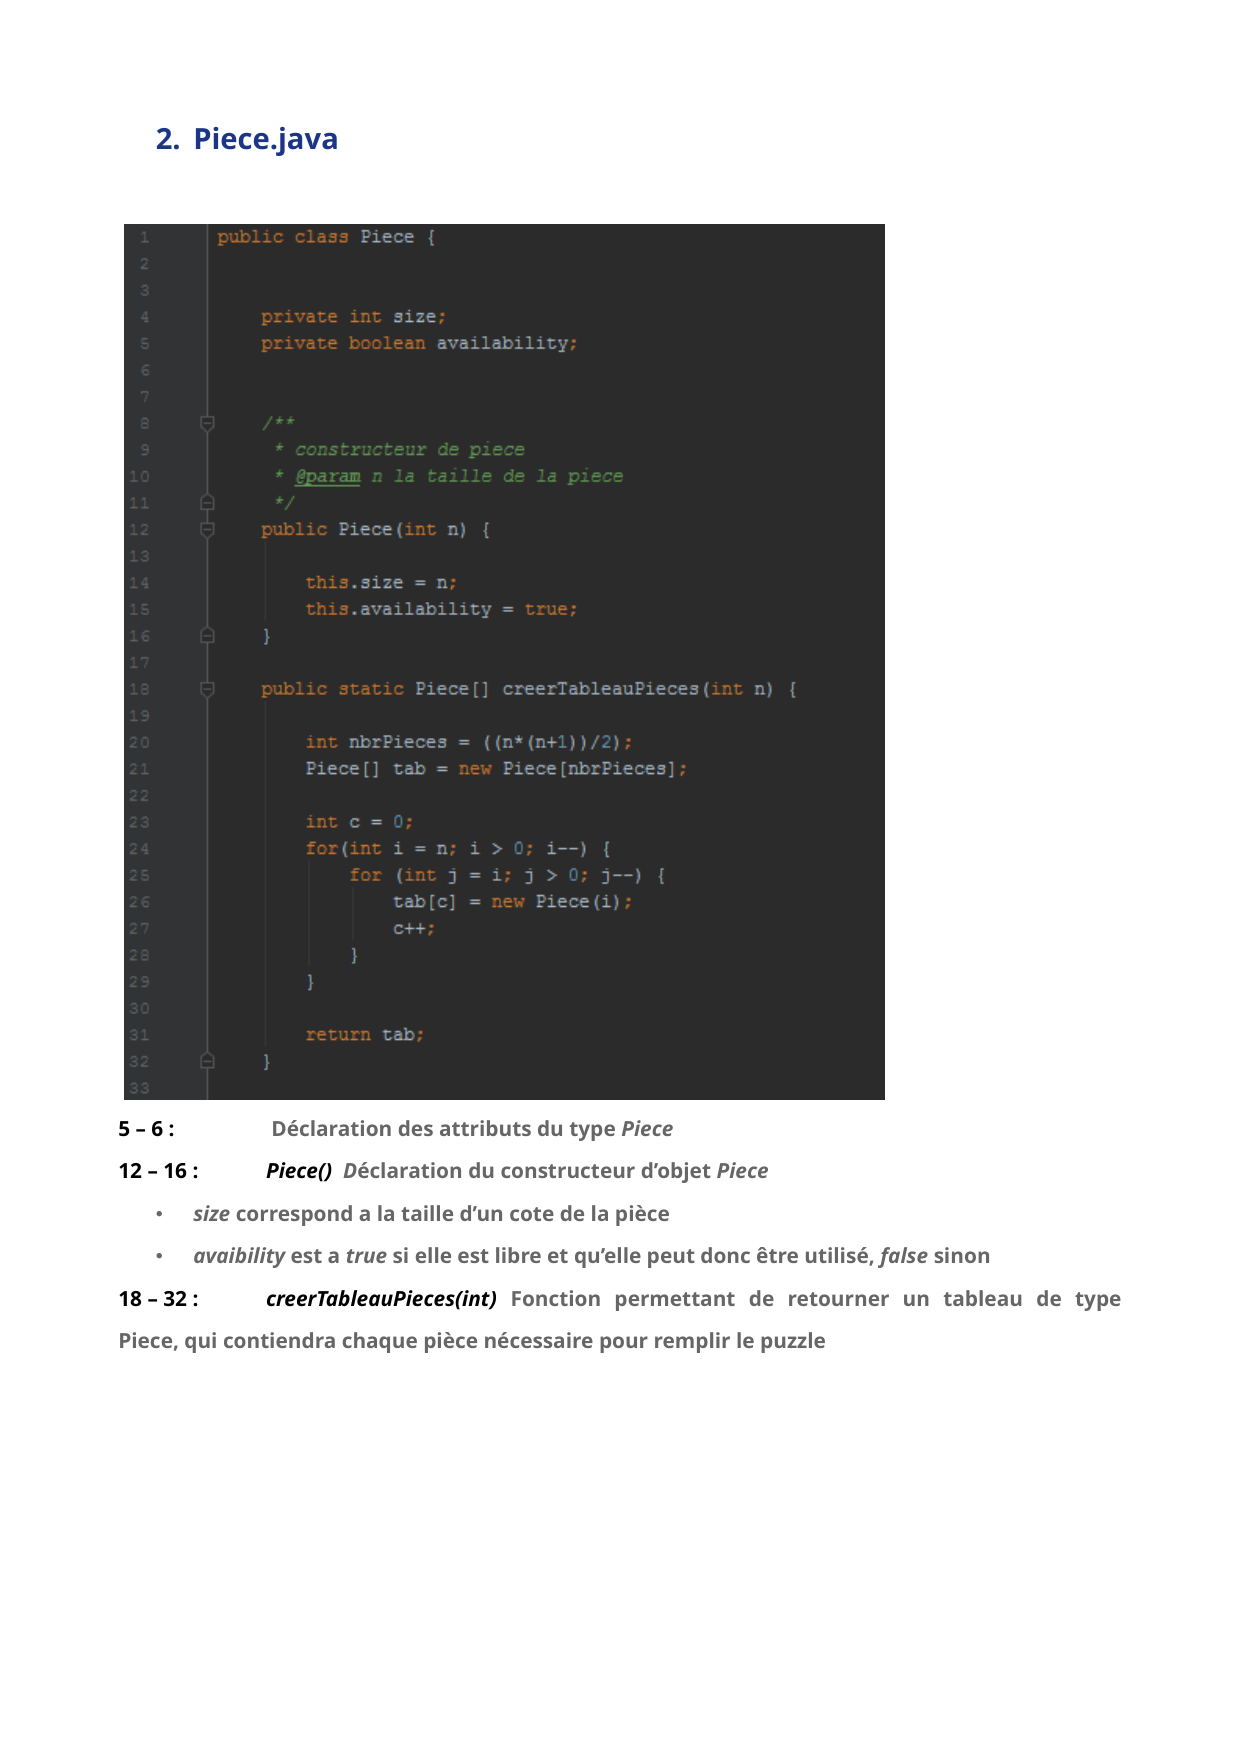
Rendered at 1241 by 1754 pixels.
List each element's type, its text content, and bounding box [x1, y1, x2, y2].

text 12 – 16 : Piece() Déclaration du constructeur d’objet Piece [118, 1156, 1122, 1185]
text 18 – 32 : creerTableauPieces(int) Fonction permettant de retourner un tableau de type Piece, qui contiendra chaque pièce nécessaire pour remplir le puzzle [118, 1284, 1122, 1355]
list size correspond a la taille d’un cote de la pièce [156, 1199, 1122, 1227]
list Piece.java [156, 118, 1122, 158]
text 5 – 6 : Déclaration des attributs du type Piece [118, 224, 1122, 1142]
list avaibility est a true si elle est libre et qu’elle peut donc être utilisé, false sinon [156, 1241, 1122, 1270]
picture [124, 224, 885, 1100]
